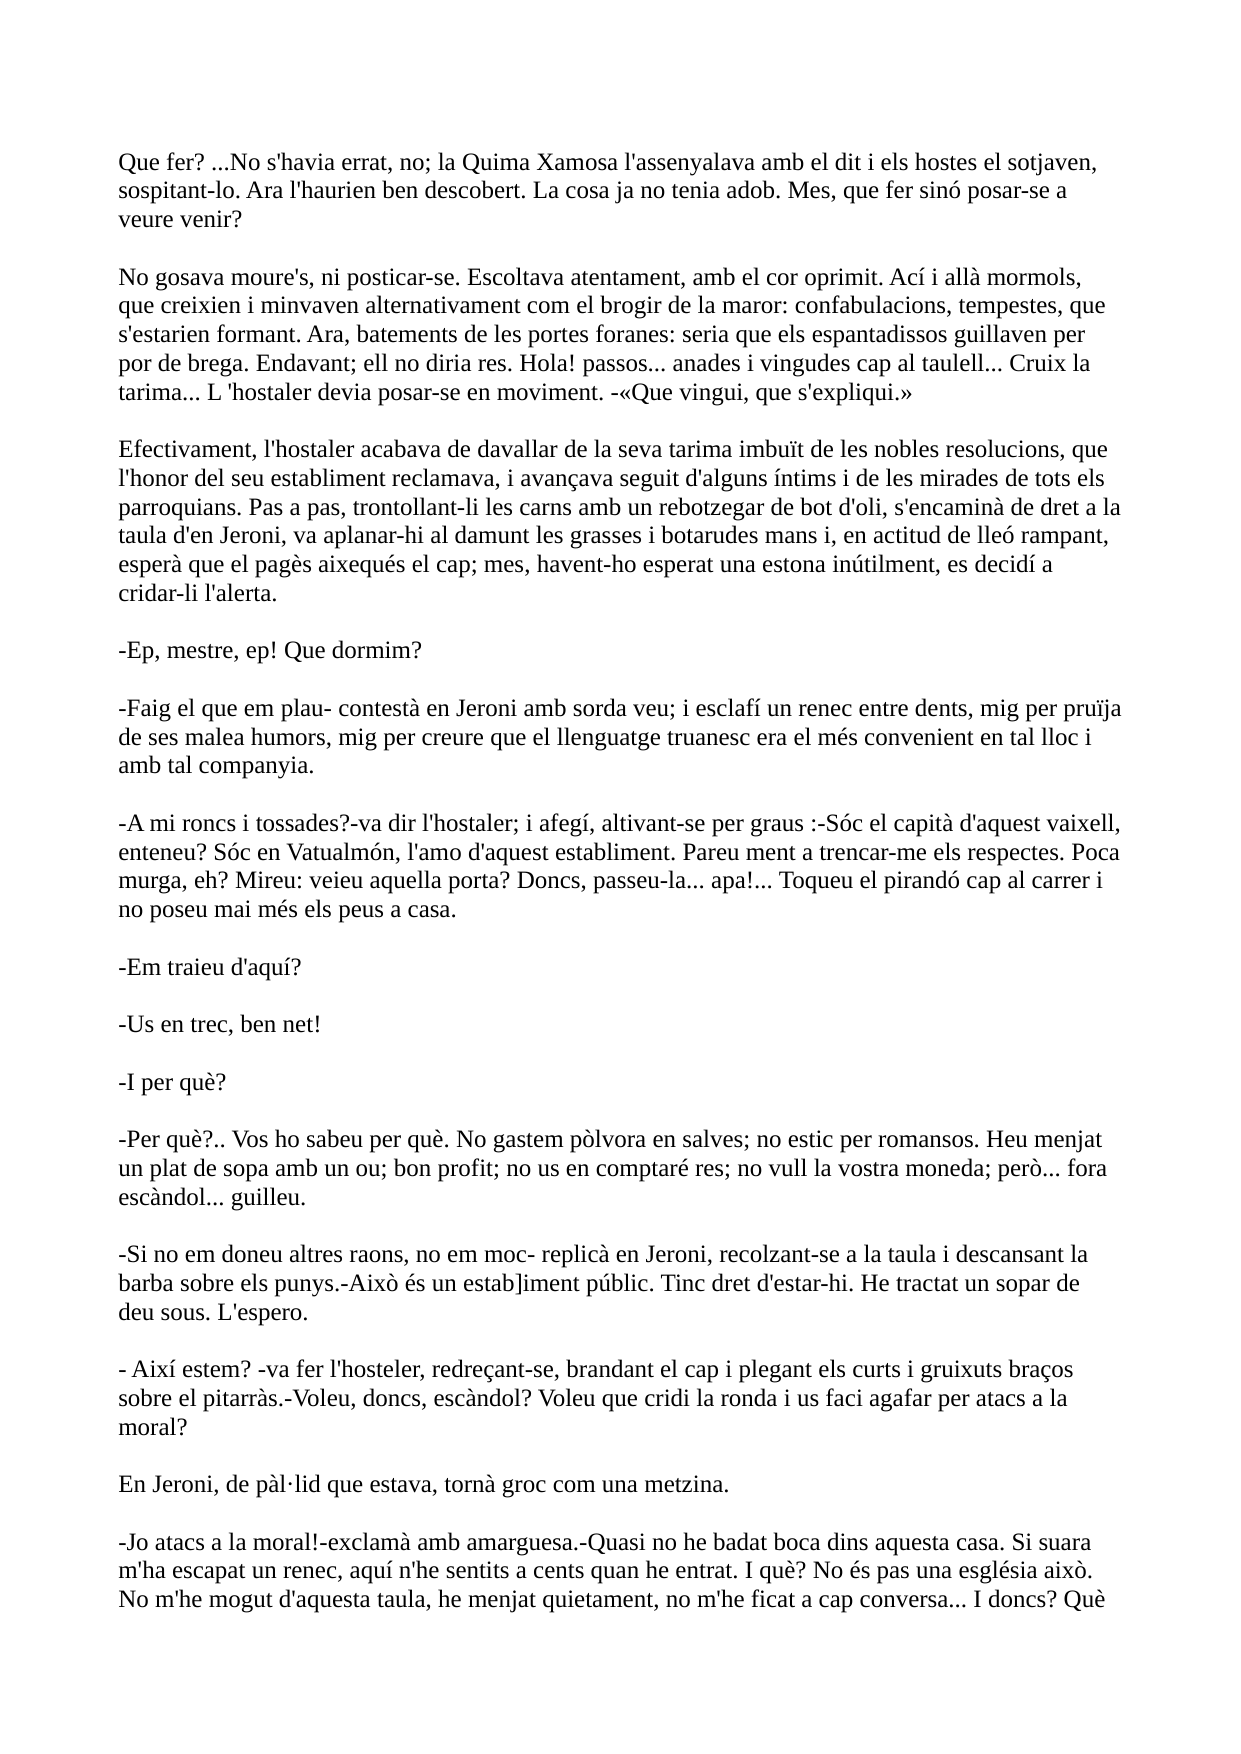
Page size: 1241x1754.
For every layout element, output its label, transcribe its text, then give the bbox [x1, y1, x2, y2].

text -Jo atacs a la moral!-exclamà amb amarguesa.-Quasi no he badat boca dins aquesta casa. Si suara m'ha escapat un renec, aquí n'he sentits a cents quan he entrat. I què? No és pas una església això. No m'he mogut d'aquesta taula, he menjat quietament, no m'he ficat a cap conversa... I doncs? Què [118, 1527, 1122, 1613]
text -Us en trec, ben net! [118, 1009, 1122, 1038]
text - Així estem? -va fer l'hosteler, redreçant-se, brandant el cap i plegant els curts i gruixuts braços sobre el pitarràs.-Voleu, doncs, escàndol? Voleu que cridi la ronda i us faci agafar per atacs a la moral? [118, 1354, 1122, 1441]
text -Faig el que em plau- contestà en Jeroni amb sorda veu; i esclafí un renec entre dents, mig per pruïja de ses malea humors, mig per creure que el llenguatge truanesc era el més convenient en tal lloc i amb tal companyia. [118, 693, 1122, 779]
text No gosava moure's, ni posticar-se. Escoltava atentament, amb el cor oprimit. Ací i allà mormols, que creixien i minvaven alternativament com el brogir de la maror: confabulacions, tempestes, que s'estarien formant. Ara, batements de les portes foranes: seria que els espantadissos guillaven per por de brega. Endavant; ell no diria res. Hola! passos... anades i vingudes cap al taulell... Cruix la tarima... L 'hostaler devia posar-se en moviment. -«Que vingui, que s'expliqui.» [118, 262, 1122, 406]
text -A mi roncs i tossades?-va dir l'hostaler; i afegí, altivant-se per graus :-Sóc el capità d'aquest vaixell, enteneu? Sóc en Vatualmón, l'amo d'aquest establiment. Pareu ment a trencar-me els respectes. Poca murga, eh? Mireu: veieu aquella porta? Doncs, passeu-la... apa!... Toqueu el pirandó cap al carrer i no poseu mai més els peus a casa. [118, 808, 1122, 923]
text En Jeroni, de pàl·lid que estava, tornà groc com una metzina. [118, 1469, 1122, 1498]
text -Si no em doneu altres raons, no em moc- replicà en Jeroni, recolzant-se a la taula i descansant la barba sobre els punys.-Això és un estab]iment públic. Tinc dret d'estar-hi. He tractat un sopar de deu sous. L'espero. [118, 1239, 1122, 1326]
text -I per què? [118, 1067, 1122, 1096]
text Efectivament, l'hostaler acabava de davallar de la seva tarima imbuït de les nobles resolucions, que l'honor del seu establiment reclamava, i avançava seguit d'alguns íntims i de les mirades de tots els parroquians. Pas a pas, trontollant-li les carns amb un rebotzegar de bot d'oli, s'encaminà de dret a la taula d'en Jeroni, va aplanar-hi al damunt les grasses i botarudes mans i, en actitud de lleó rampant, esperà que el pagès aixequés el cap; mes, havent-ho esperat una estona inútilment, es decidí a cridar-li l'alerta. [118, 434, 1122, 607]
text -Ep, mestre, ep! Que dormim? [118, 636, 1122, 664]
text Que fer? ...No s'havia errat, no; la Quima Xamosa l'assenyalava amb el dit i els hostes el sotjaven, sospitant-lo. Ara l'haurien ben descobert. La cosa ja no tenia adob. Mes, que fer sinó posar-se a veure venir? [118, 147, 1122, 233]
text -Per què?.. Vos ho sabeu per què. No gastem pòlvora en salves; no estic per romansos. Heu menjat un plat de sopa amb un ou; bon profit; no us en comptaré res; no vull la vostra moneda; però... fora escàndol... guilleu. [118, 1124, 1122, 1211]
text -Em traieu d'aquí? [118, 952, 1122, 981]
